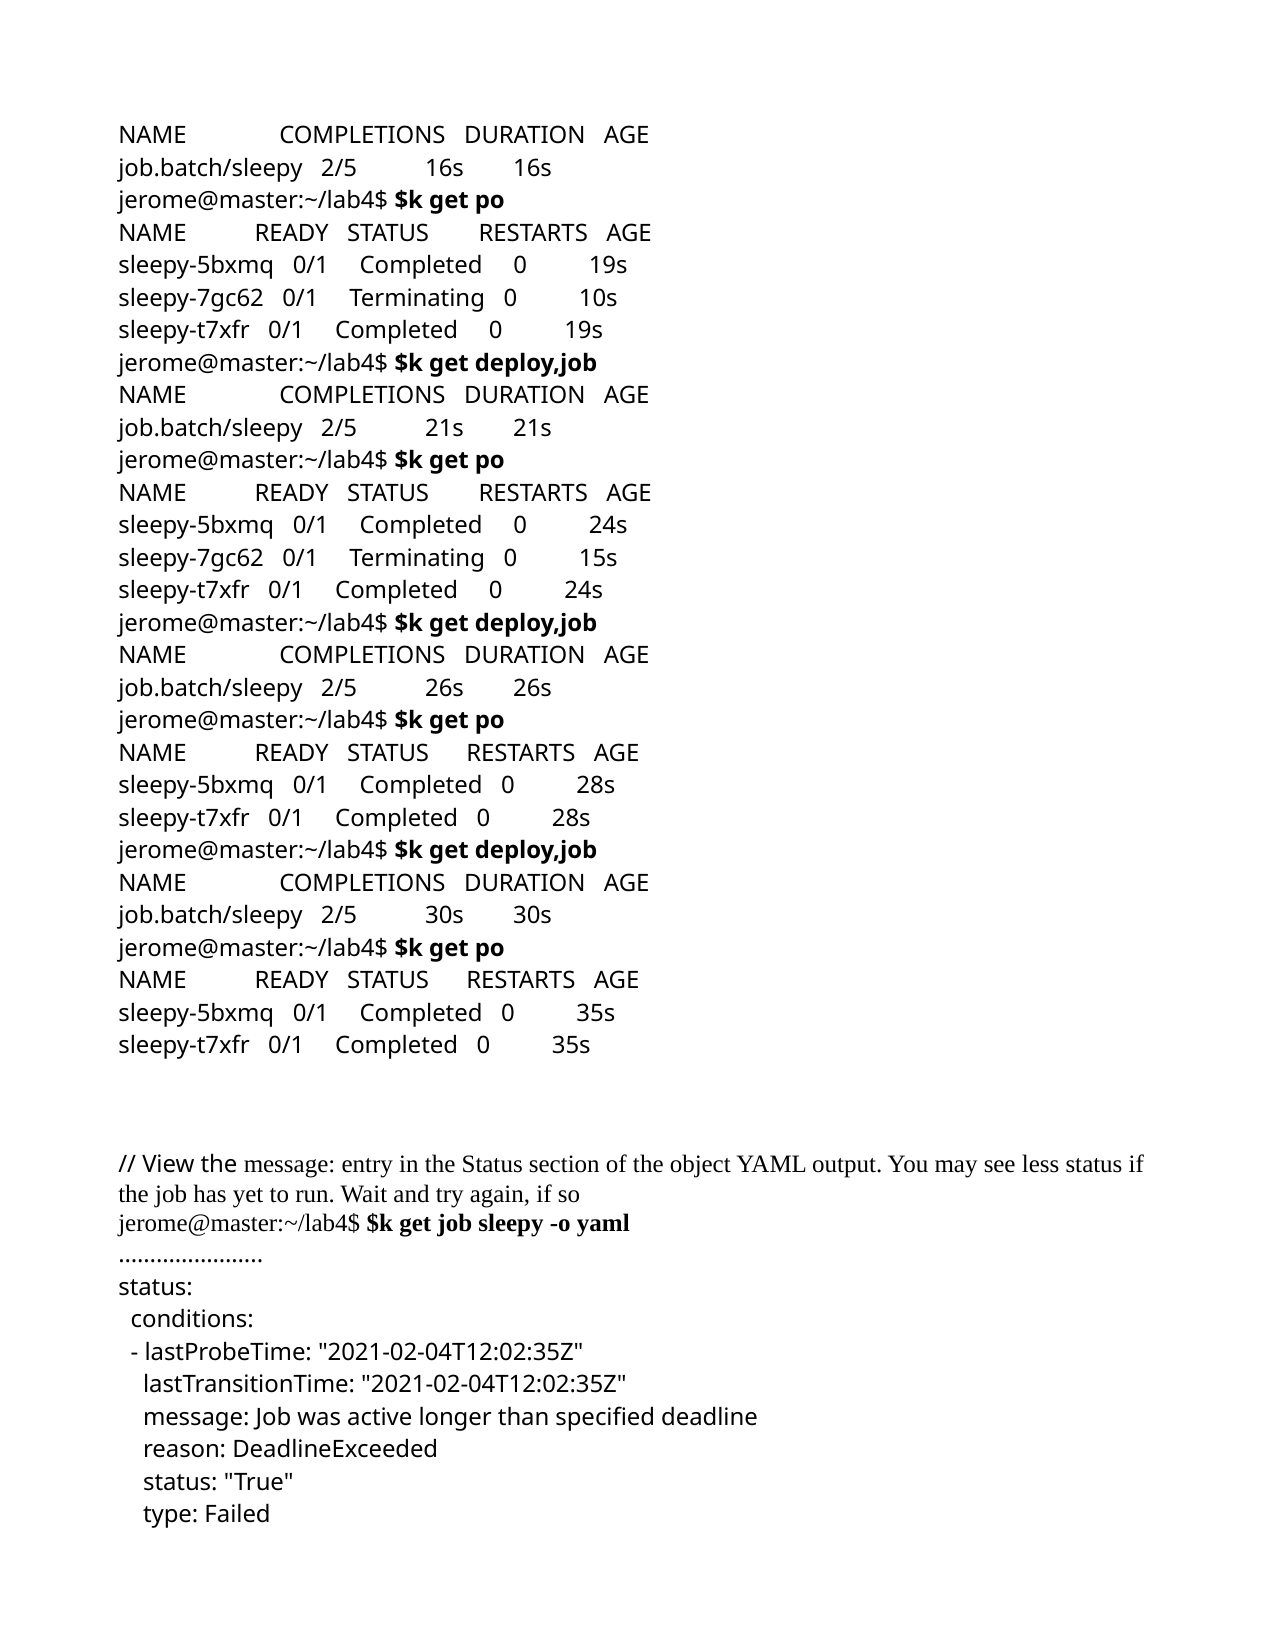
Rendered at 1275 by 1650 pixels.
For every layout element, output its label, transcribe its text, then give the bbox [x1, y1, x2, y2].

text NAME COMPLETIONS DURATION AGE [118, 118, 1157, 151]
text lastTransitionTime: "2021-02-04T12:02:35Z" [118, 1367, 1157, 1399]
text jerome@master:~/lab4$ $k get po [118, 703, 1157, 736]
text sleepy-t7xfr 0/1 Completed 0 19s [118, 313, 1157, 346]
text sleepy-t7xfr 0/1 Completed 0 24s [118, 573, 1157, 606]
text conditions: [118, 1302, 1157, 1334]
text // View the message: entry in the Status section of the object YAML output. You may see less status if the job has yet to run. Wait and try again, if so [118, 1147, 1157, 1208]
text reason: DeadlineExceeded [118, 1432, 1157, 1464]
text - lastProbeTime: "2021-02-04T12:02:35Z" [118, 1334, 1157, 1367]
text sleepy-5bxmq 0/1 Completed 0 35s [118, 996, 1157, 1028]
text job.batch/sleepy 2/5 30s 30s [118, 898, 1157, 931]
text sleepy-5bxmq 0/1 Completed 0 28s [118, 768, 1157, 801]
text job.batch/sleepy 2/5 16s 16s [118, 151, 1157, 183]
text sleepy-7gc62 0/1 Terminating 0 15s [118, 541, 1157, 573]
text job.batch/sleepy 2/5 26s 26s [118, 671, 1157, 703]
text message: Job was active longer than specified deadline [118, 1399, 1157, 1432]
text NAME READY STATUS RESTARTS AGE [118, 476, 1157, 508]
text jerome@master:~/lab4$ $k get deploy,job [118, 346, 1157, 378]
text NAME COMPLETIONS DURATION AGE [118, 378, 1157, 411]
text type: Failed [118, 1497, 1157, 1529]
text jerome@master:~/lab4$ $k get deploy,job [118, 833, 1157, 866]
text jerome@master:~/lab4$ $k get po [118, 183, 1157, 216]
text jerome@master:~/lab4$ $k get job sleepy -o yaml [118, 1208, 1157, 1237]
text sleepy-7gc62 0/1 Terminating 0 10s [118, 281, 1157, 313]
text status: [118, 1269, 1157, 1302]
text sleepy-5bxmq 0/1 Completed 0 24s [118, 508, 1157, 541]
text jerome@master:~/lab4$ $k get po [118, 443, 1157, 476]
text NAME COMPLETIONS DURATION AGE [118, 866, 1157, 898]
text sleepy-t7xfr 0/1 Completed 0 35s [118, 1028, 1157, 1061]
text NAME READY STATUS RESTARTS AGE [118, 963, 1157, 996]
text job.batch/sleepy 2/5 21s 21s [118, 411, 1157, 443]
text status: "True" [118, 1464, 1157, 1497]
text NAME COMPLETIONS DURATION AGE [118, 638, 1157, 671]
text sleepy-t7xfr 0/1 Completed 0 28s [118, 801, 1157, 833]
text NAME READY STATUS RESTARTS AGE [118, 216, 1157, 248]
text NAME READY STATUS RESTARTS AGE [118, 736, 1157, 768]
text jerome@master:~/lab4$ $k get deploy,job [118, 606, 1157, 638]
text jerome@master:~/lab4$ $k get po [118, 931, 1157, 963]
text ………………….. [118, 1237, 1157, 1269]
text sleepy-5bxmq 0/1 Completed 0 19s [118, 248, 1157, 281]
